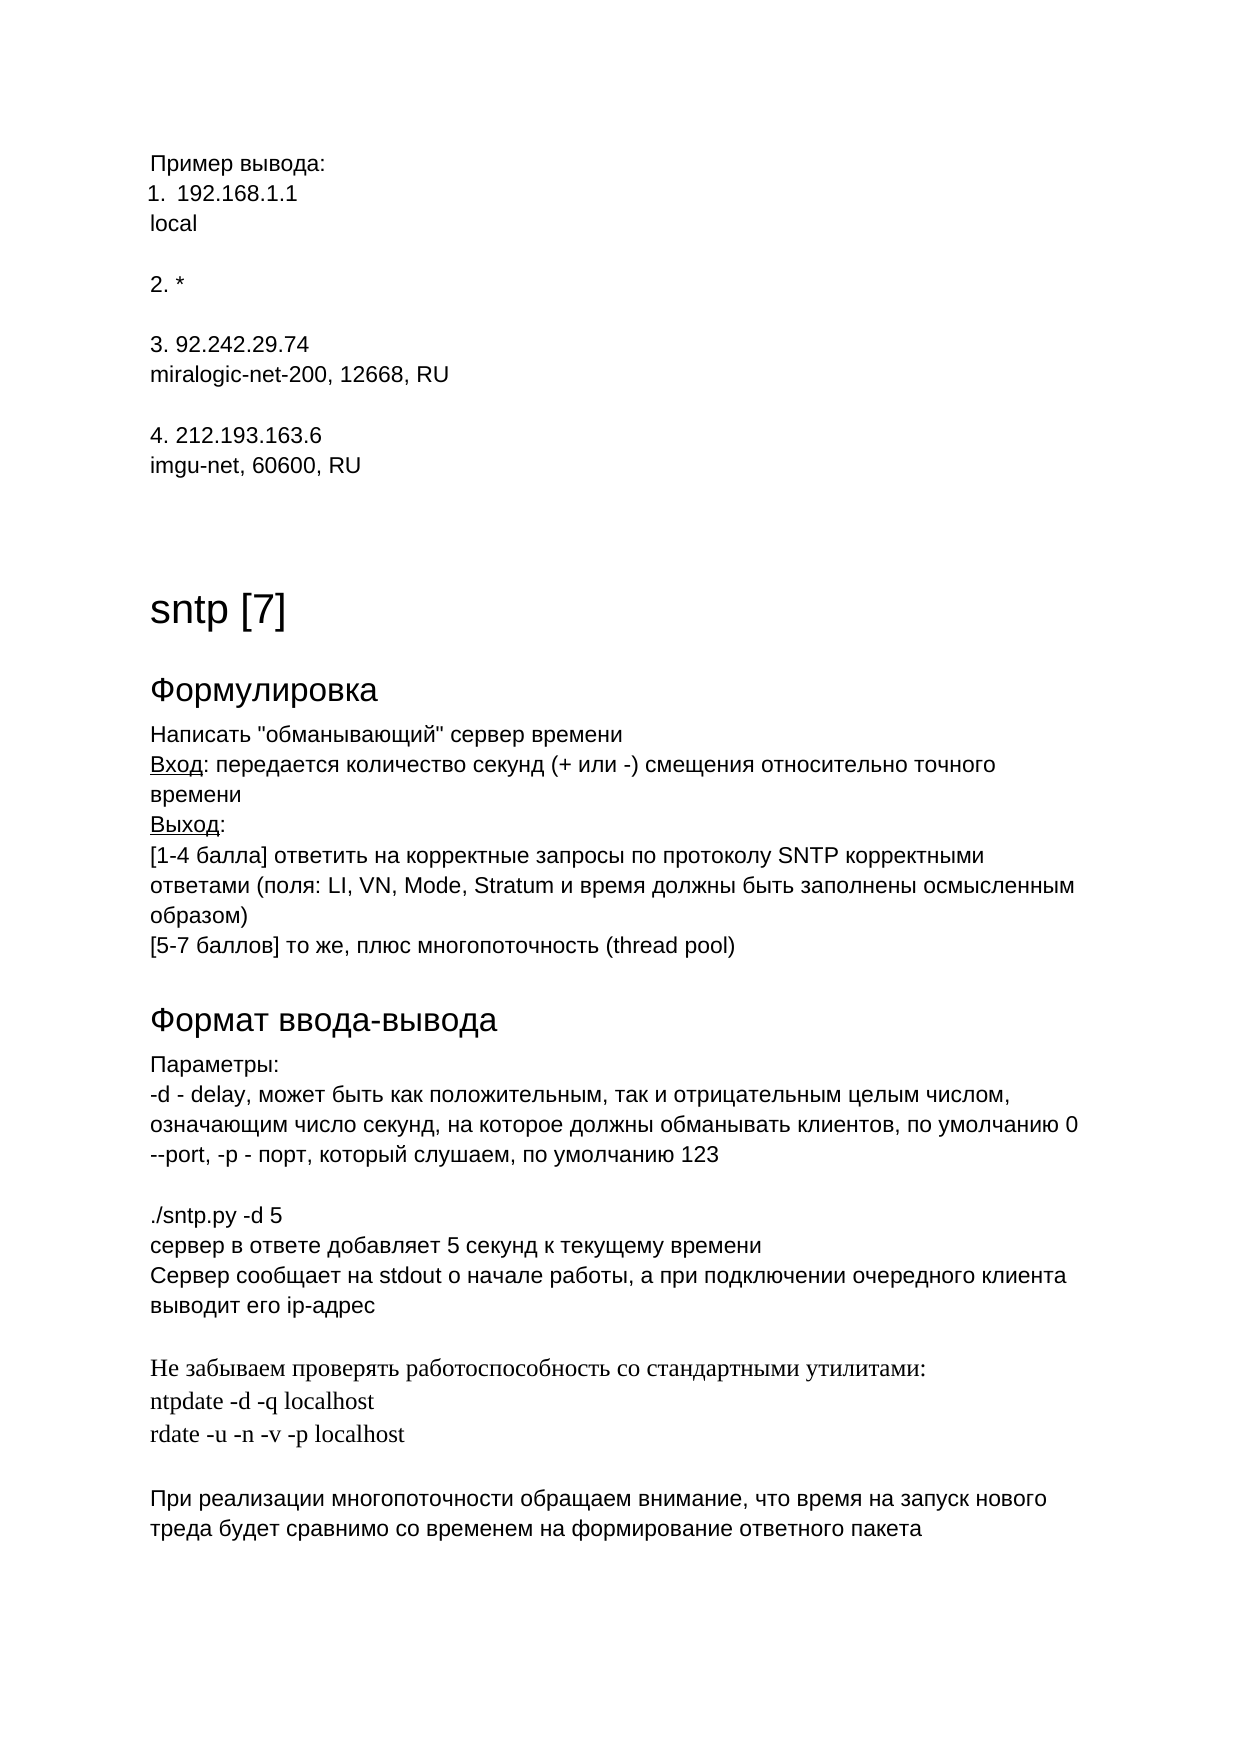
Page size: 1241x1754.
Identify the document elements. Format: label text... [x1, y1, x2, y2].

text Вход: передается количество секунд (+ или -) смещения относительно точного времени [150, 751, 1090, 807]
text Выход: [150, 811, 1090, 838]
text -d - delay, может быть как положительным, так и отрицательным целым числом, означающим число секунд, на которое должны обманывать клиентов, по умолчанию 0 [150, 1081, 1090, 1138]
text rdate -u -n -v -p localhost [150, 1419, 1090, 1448]
text 2. * [150, 271, 1090, 297]
text 4. 212.193.163.6 [150, 422, 1090, 448]
text сервер в ответе добавляет 5 секунд к текущему времени [150, 1232, 1090, 1258]
text Не забываем проверять работоспособность со стандартными утилитами: [150, 1353, 1090, 1382]
text Параметры: [150, 1051, 1090, 1077]
text [5-7 баллов] то же, плюс многопоточность (thread pool) [150, 932, 1090, 958]
subtitle sntp [7] [150, 584, 1090, 632]
text miralogic-net-200, 12668, RU [150, 361, 1090, 388]
text Пример вывода: [150, 150, 1090, 176]
subtitle Формат ввода-вывода [150, 1000, 1090, 1038]
subtitle Формулировка [150, 670, 1090, 708]
text imgu-net, 60600, RU [150, 452, 1090, 478]
text При реализации многопоточности обращаем внимание, что время на запуск нового треда будет сравнимо со временем на формирование ответного пакета [150, 1485, 1090, 1542]
text 3. 92.242.29.74 [150, 331, 1090, 358]
text ./sntp.py -d 5 [150, 1202, 1090, 1228]
text [1-4 балла] ответить на корректные запросы по протоколу SNTP корректными ответами (поля: LI, VN, Mode, Stratum и время должны быть заполнены осмысленным образом) [150, 842, 1090, 928]
list 192.168.1.1 [147, 180, 1090, 207]
text local [150, 210, 1090, 237]
text Сервер сообщает на stdout о начале работы, а при подключении очередного клиента выводит его ip-адрес [150, 1262, 1090, 1319]
text Написать "обманывающий" сервер времени [150, 721, 1090, 747]
text ntpdate -d -q localhost [150, 1386, 1090, 1415]
text --port, -p - порт, который слушаем, по умолчанию 123 [150, 1141, 1090, 1168]
